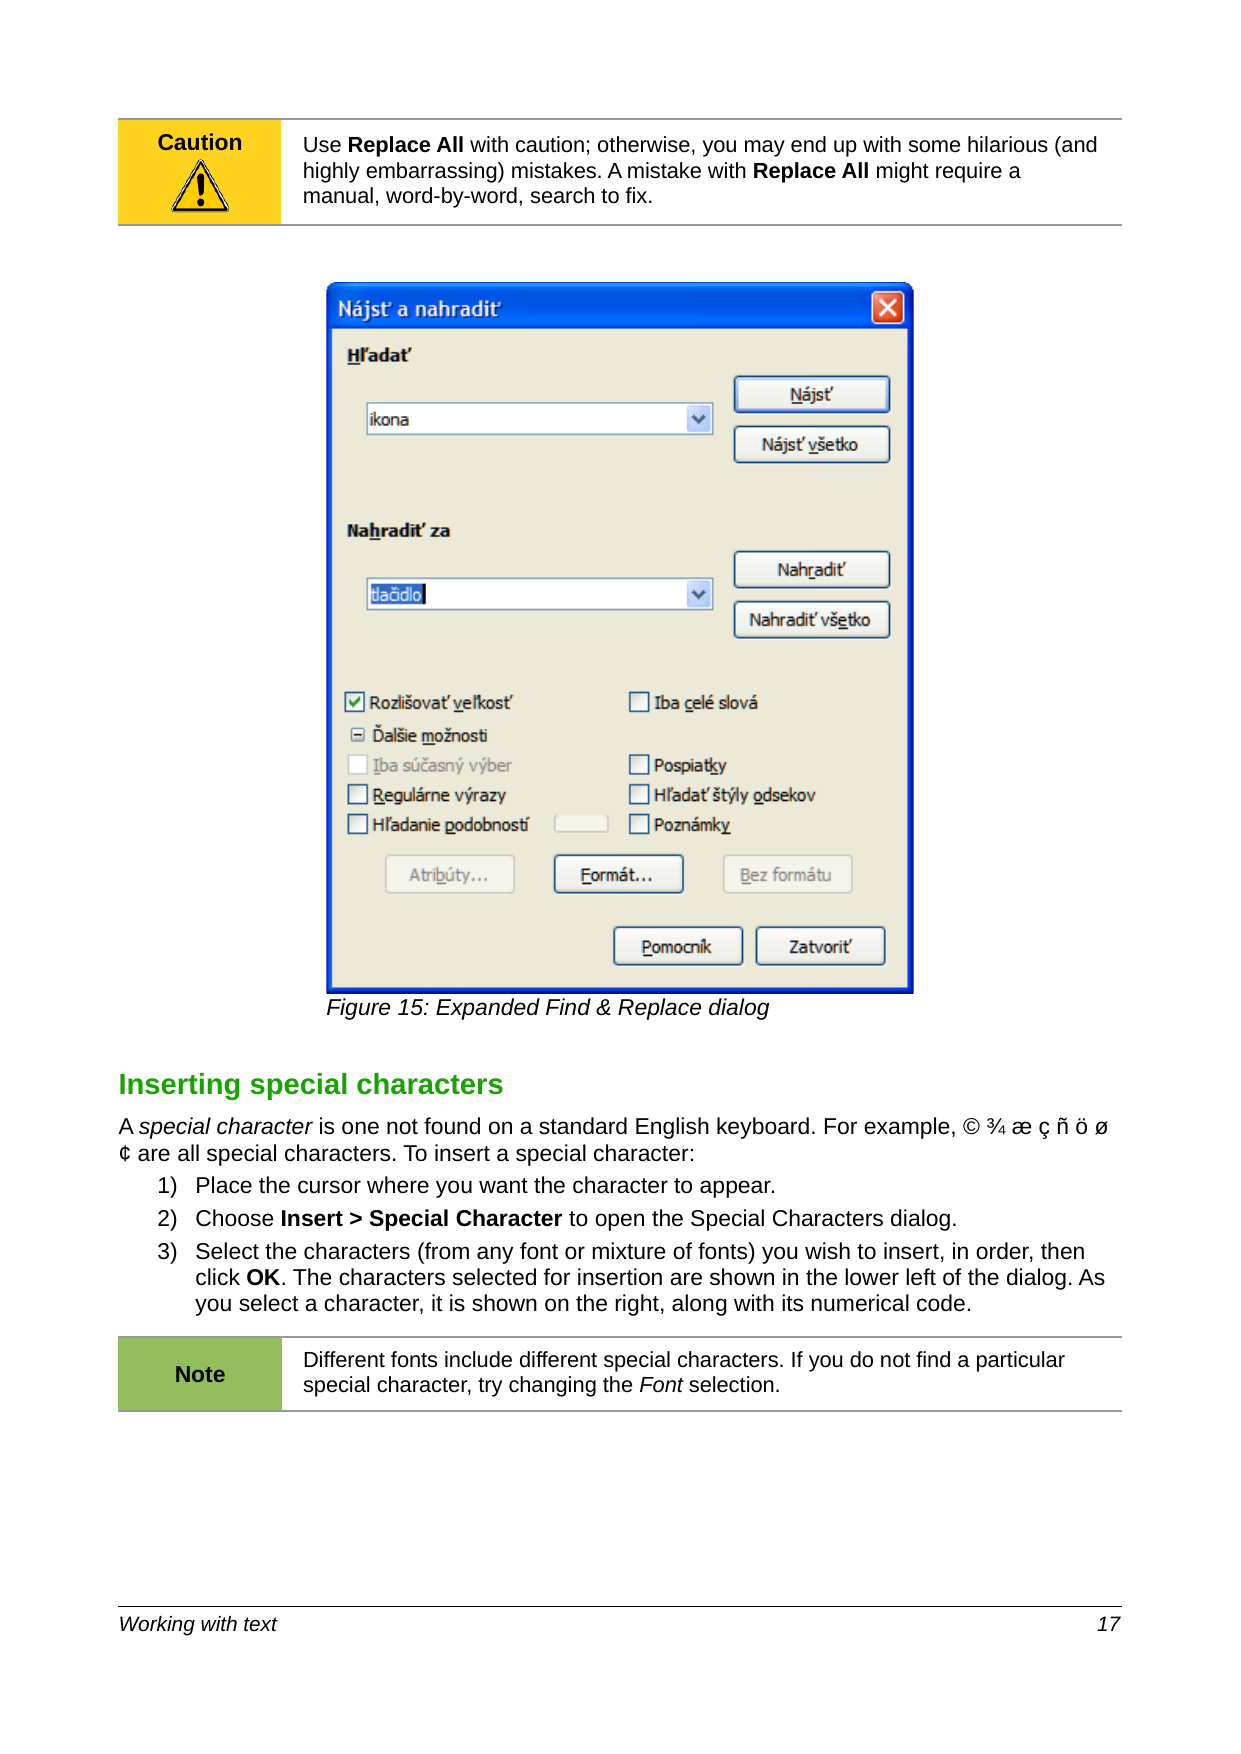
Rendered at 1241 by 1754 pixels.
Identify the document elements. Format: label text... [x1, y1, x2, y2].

list A special character is one not found on a standard English keyboard. For example, © ¾ æ ç ñ ö ø ¢ are all special characters. To insert a special character: [118, 1113, 1122, 1166]
list Choose Insert > Special Character to open the Special Characters dialog. [177, 1205, 1122, 1231]
list Select the characters (from any font or mixture of fonts) you wish to insert, in order, then click OK. The characters selected for insertion are shown in the lower left of the dialog. As you select a character, it is shown on the right, along with its numerical code. [177, 1238, 1122, 1317]
text Figure 15: Expanded Find & Replace dialog [326, 994, 914, 1020]
picture [326, 282, 914, 994]
picture [167, 155, 233, 216]
list Place the cursor where you want the character to appear. [177, 1172, 1122, 1199]
table_header Note [118, 1338, 282, 1410]
table_header Use Replace All with caution; otherwise, you may end up with some hilarious (and highly embarrassing) mistakes. A mistake with Replace All might require a manual, word-by-word, search to fix. [281, 120, 1122, 224]
subtitle Inserting special characters [118, 1067, 1122, 1101]
table_header Caution [118, 120, 281, 224]
table_header Different fonts include different special characters. If you do not find a particular special character, try changing the Font selection. [282, 1338, 1122, 1410]
